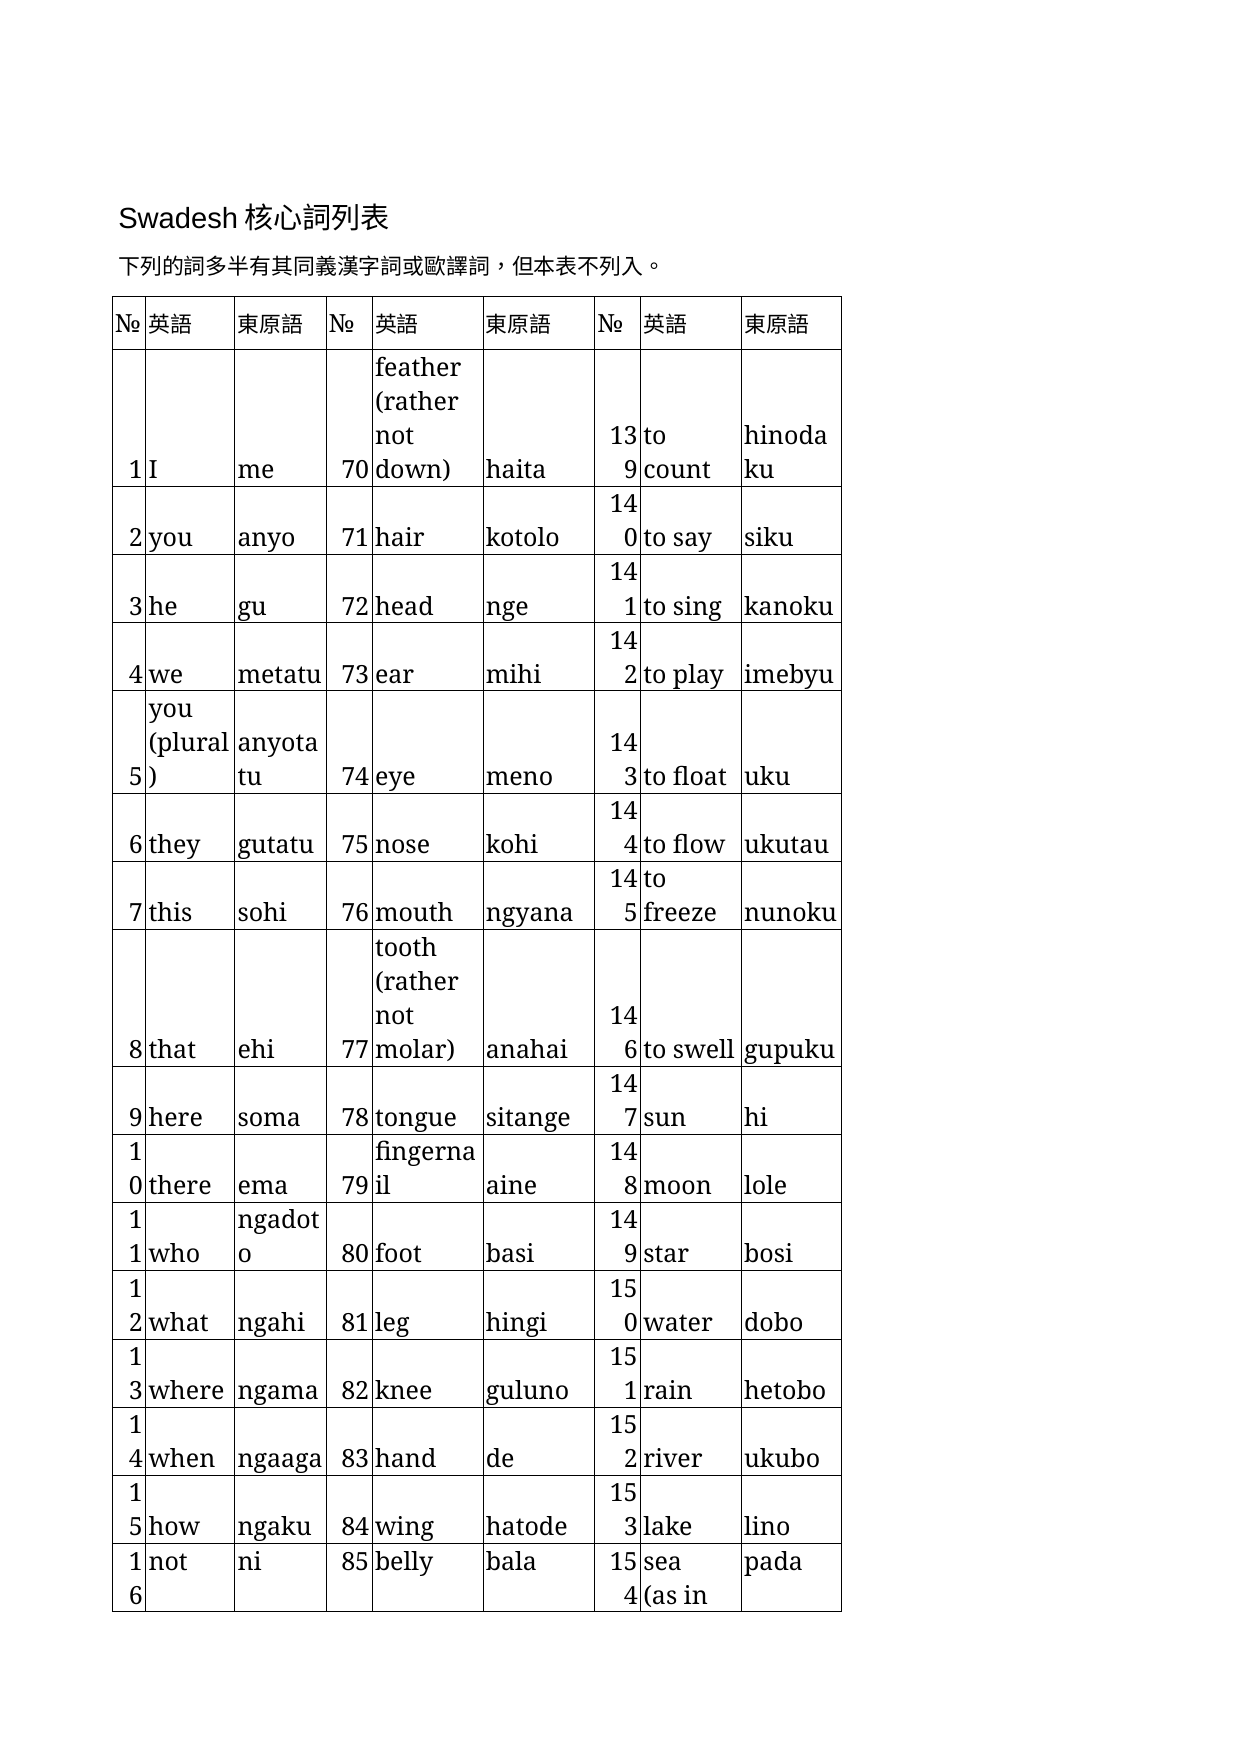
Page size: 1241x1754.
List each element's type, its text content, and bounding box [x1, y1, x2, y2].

table_header № [595, 297, 640, 349]
table_cell 79 [327, 1135, 372, 1202]
subtitle Swadesh核心詞列表 [118, 194, 1122, 236]
table_cell mouth [373, 862, 483, 929]
table_cell 147 [595, 1067, 640, 1134]
table_cell he [146, 555, 234, 622]
table_cell hinodaku [742, 350, 841, 486]
table_cell eye [373, 691, 483, 793]
table_cell gu [235, 555, 326, 622]
table_header № [113, 297, 145, 349]
table_cell sitange [484, 1067, 594, 1134]
table_cell 140 [595, 487, 640, 554]
table_cell knee [373, 1340, 483, 1407]
table_cell head [373, 555, 483, 622]
table_cell tongue [373, 1067, 483, 1134]
table_cell river [641, 1408, 741, 1475]
table_cell ngama [235, 1340, 326, 1407]
table_cell ngahi [235, 1271, 326, 1338]
table_cell 146 [595, 930, 640, 1066]
table_header 東原語 [484, 297, 594, 349]
table_cell star [641, 1203, 741, 1270]
table_header 英語 [373, 297, 483, 349]
table_cell ear [373, 623, 483, 690]
table_cell 13 [113, 1340, 145, 1407]
table_cell ngaaga [235, 1408, 326, 1475]
table_cell 6 [113, 794, 145, 861]
table_cell 75 [327, 794, 372, 861]
table_cell hi [742, 1067, 841, 1134]
table_cell to flow [641, 794, 741, 861]
table_cell gupuku [742, 930, 841, 1066]
table_cell there [146, 1135, 234, 1202]
table_cell leg [373, 1271, 483, 1338]
table_cell you (plural) [146, 691, 234, 793]
table_cell siku [742, 487, 841, 554]
table_cell 15 [113, 1476, 145, 1543]
table_cell 4 [113, 623, 145, 690]
table_header 東原語 [235, 297, 326, 349]
table_cell me [235, 350, 326, 486]
table_header 英語 [641, 297, 741, 349]
table_cell 2 [113, 487, 145, 554]
table_cell anyo [235, 487, 326, 554]
table_cell 139 [595, 350, 640, 486]
table_cell we [146, 623, 234, 690]
table_cell to sing [641, 555, 741, 622]
table_cell de [484, 1408, 594, 1475]
table_cell ngadoto [235, 1203, 326, 1270]
table_cell 9 [113, 1067, 145, 1134]
table_cell 77 [327, 930, 372, 1066]
table_cell imebyu [742, 623, 841, 690]
table_cell 84 [327, 1476, 372, 1543]
table_cell 8 [113, 930, 145, 1066]
table_cell how [146, 1476, 234, 1543]
table_cell 14 [113, 1408, 145, 1475]
table_cell 72 [327, 555, 372, 622]
table_cell that [146, 930, 234, 1066]
table_cell 81 [327, 1271, 372, 1338]
table_cell to freeze [641, 862, 741, 929]
table_cell ehi [235, 930, 326, 1066]
table_cell 154 [595, 1544, 640, 1611]
table_cell gutatu [235, 794, 326, 861]
table_cell to say [641, 487, 741, 554]
table_cell belly [373, 1544, 483, 1611]
table_cell nge [484, 555, 594, 622]
table_cell 85 [327, 1544, 372, 1611]
table_cell uku [742, 691, 841, 793]
table_cell hingi [484, 1271, 594, 1338]
table_cell to float [641, 691, 741, 793]
table_cell 10 [113, 1135, 145, 1202]
table_cell dobo [742, 1271, 841, 1338]
table_cell what [146, 1271, 234, 1338]
table_cell sea (as in [641, 1544, 741, 1611]
table_header № [327, 297, 372, 349]
table_cell anyotatu [235, 691, 326, 793]
table_cell 5 [113, 691, 145, 793]
table_cell 151 [595, 1340, 640, 1407]
table_cell 73 [327, 623, 372, 690]
table_cell bala [484, 1544, 594, 1611]
text 下列的詞多半有其同義漢字詞或歐譯詞，但本表不列入。 [118, 249, 1122, 281]
table_cell 150 [595, 1271, 640, 1338]
table_cell 11 [113, 1203, 145, 1270]
table_cell sun [641, 1067, 741, 1134]
table_cell when [146, 1408, 234, 1475]
table_header 英語 [146, 297, 234, 349]
table_cell lole [742, 1135, 841, 1202]
table_cell metatu [235, 623, 326, 690]
table_cell rain [641, 1340, 741, 1407]
table_cell to count [641, 350, 741, 486]
table_cell 76 [327, 862, 372, 929]
table_cell 12 [113, 1271, 145, 1338]
table_cell not [146, 1544, 234, 1611]
table_cell 71 [327, 487, 372, 554]
table_cell meno [484, 691, 594, 793]
table_cell to play [641, 623, 741, 690]
table_cell kanoku [742, 555, 841, 622]
table_cell 7 [113, 862, 145, 929]
table_cell ngyana [484, 862, 594, 929]
table_cell ngaku [235, 1476, 326, 1543]
table_cell 143 [595, 691, 640, 793]
table_cell 16 [113, 1544, 145, 1611]
table_cell 1 [113, 350, 145, 486]
table_cell 83 [327, 1408, 372, 1475]
table_cell ukubo [742, 1408, 841, 1475]
table_cell kohi [484, 794, 594, 861]
table_cell 152 [595, 1408, 640, 1475]
table_cell 82 [327, 1340, 372, 1407]
table_cell hatode [484, 1476, 594, 1543]
table_cell soma [235, 1067, 326, 1134]
table_cell mihi [484, 623, 594, 690]
table_header 東原語 [742, 297, 841, 349]
table_cell bosi [742, 1203, 841, 1270]
table_cell 145 [595, 862, 640, 929]
table_cell 74 [327, 691, 372, 793]
table_cell 149 [595, 1203, 640, 1270]
table_cell who [146, 1203, 234, 1270]
table_cell ni [235, 1544, 326, 1611]
table_cell here [146, 1067, 234, 1134]
table_cell 148 [595, 1135, 640, 1202]
table_cell they [146, 794, 234, 861]
table_cell lino [742, 1476, 841, 1543]
table_cell wing [373, 1476, 483, 1543]
table_cell 3 [113, 555, 145, 622]
table_cell 142 [595, 623, 640, 690]
table_cell kotolo [484, 487, 594, 554]
table_cell I [146, 350, 234, 486]
table_cell water [641, 1271, 741, 1338]
table_cell nose [373, 794, 483, 861]
table_cell foot [373, 1203, 483, 1270]
table_cell 78 [327, 1067, 372, 1134]
table_cell nunoku [742, 862, 841, 929]
table_cell feather (rather not down) [373, 350, 483, 486]
table_cell hair [373, 487, 483, 554]
table_cell 70 [327, 350, 372, 486]
table_cell 144 [595, 794, 640, 861]
table_cell hetobo [742, 1340, 841, 1407]
table_cell guluno [484, 1340, 594, 1407]
table_cell ema [235, 1135, 326, 1202]
table_cell to swell [641, 930, 741, 1066]
table_cell anahai [484, 930, 594, 1066]
table_cell 153 [595, 1476, 640, 1543]
table_cell ukutau [742, 794, 841, 861]
table_cell pada [742, 1544, 841, 1611]
table_cell this [146, 862, 234, 929]
table_cell haita [484, 350, 594, 486]
table_cell 141 [595, 555, 640, 622]
table_cell fingernail [373, 1135, 483, 1202]
table_cell sohi [235, 862, 326, 929]
table_cell tooth (rather not molar) [373, 930, 483, 1066]
table_cell moon [641, 1135, 741, 1202]
table_cell you [146, 487, 234, 554]
table_cell where [146, 1340, 234, 1407]
table_cell hand [373, 1408, 483, 1475]
table_cell 80 [327, 1203, 372, 1270]
table_cell basi [484, 1203, 594, 1270]
table_cell lake [641, 1476, 741, 1543]
table_cell aine [484, 1135, 594, 1202]
